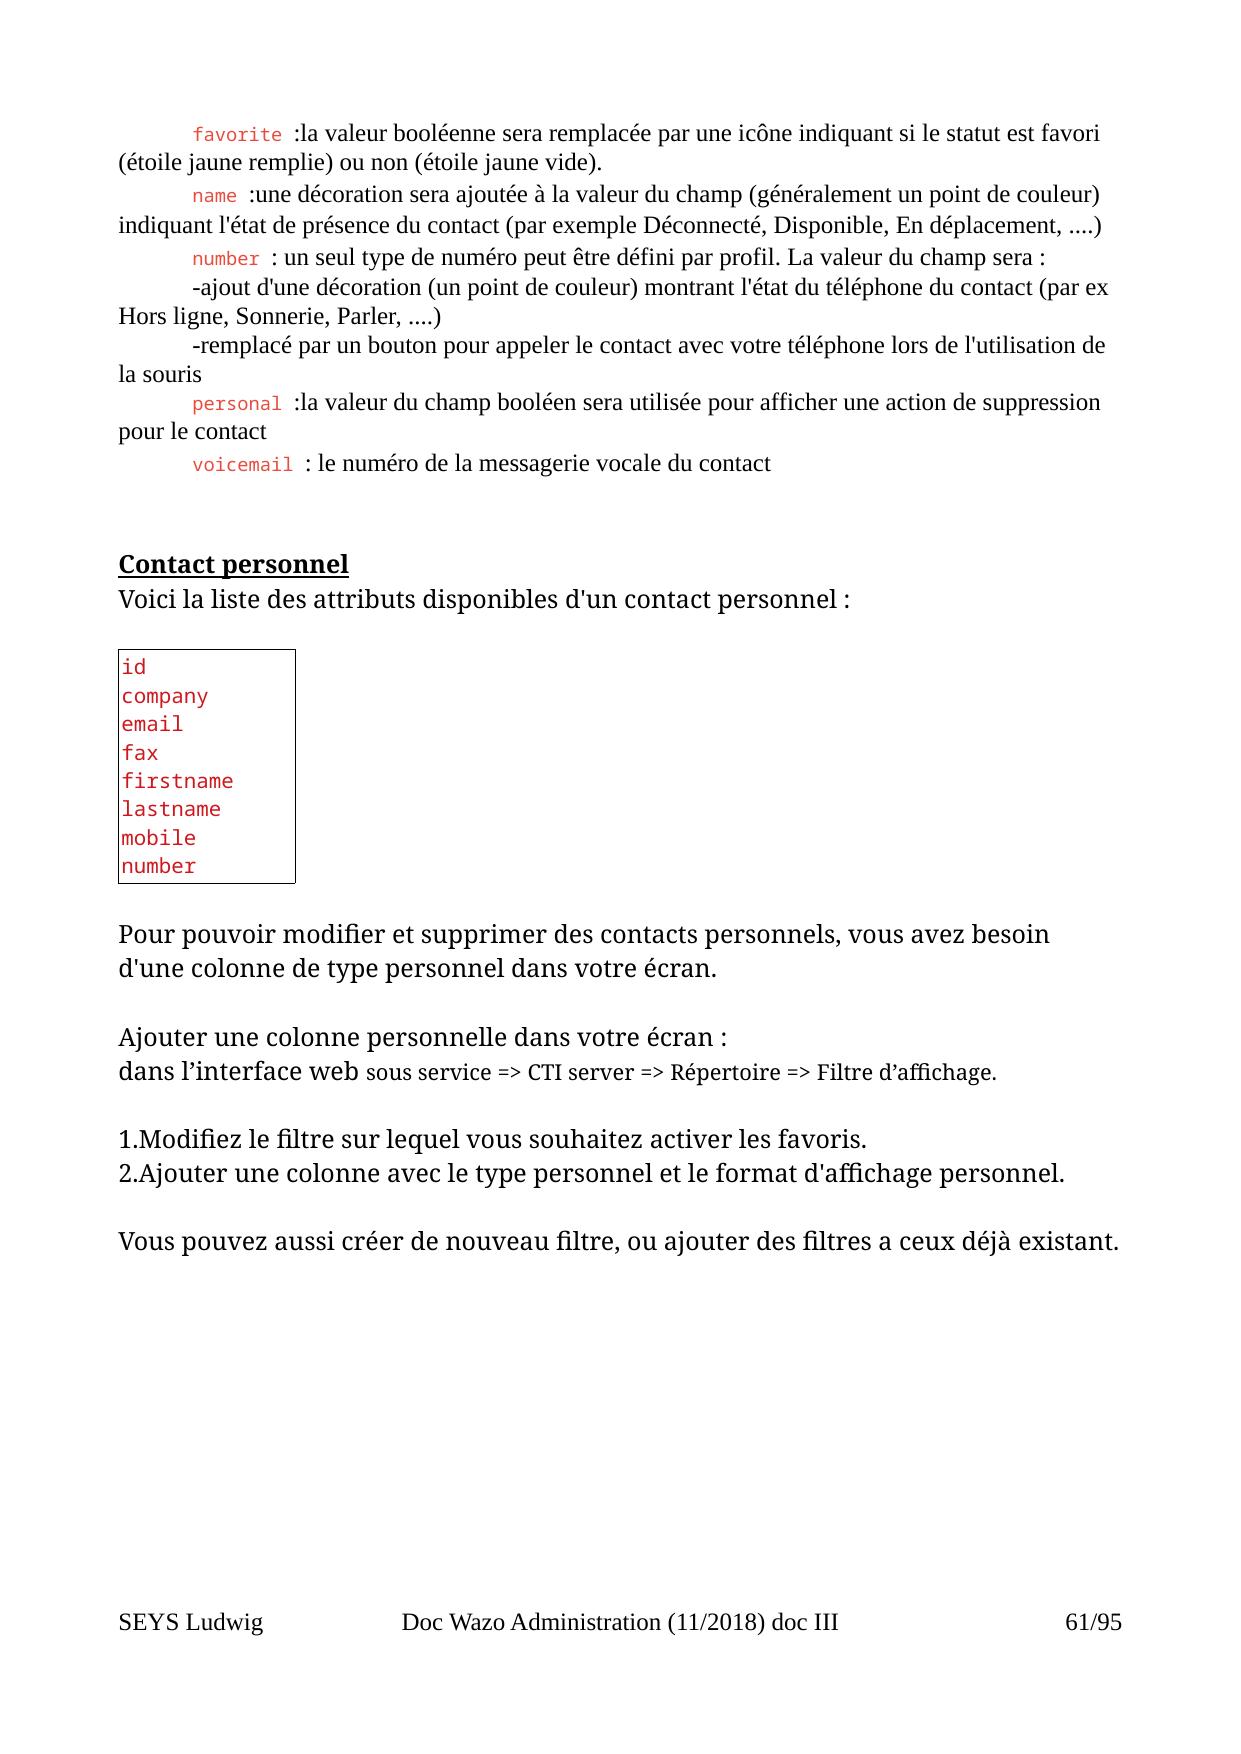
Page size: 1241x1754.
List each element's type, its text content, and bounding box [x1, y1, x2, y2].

text 2.Ajouter une colonne avec le type personnel et le format d'affichage personnel. [118, 1155, 1122, 1189]
text lastname [119, 792, 295, 820]
text voicemail : le numéro de la messagerie vocale du contact [118, 445, 1122, 479]
text firstname [119, 763, 295, 792]
text number : un seul type de numéro peut être défini par profil. La valeur du champ sera : [118, 238, 1122, 272]
text id [119, 650, 295, 678]
text 1.Modifiez le filtre sur lequel vous souhaitez activer les favoris. [118, 1121, 1122, 1155]
text fax [119, 735, 295, 763]
text -remplacé par un bouton pour appeler le contact avec votre téléphone lors de l'utilisation de la souris [118, 330, 1122, 387]
text mobile [119, 820, 295, 848]
text name :une décoration sera ajoutée à la valeur du champ (généralement un point de couleur) indiquant l'état de présence du contact (par exemple Déconnecté, Disponible, En déplacement, ....) [118, 176, 1122, 238]
text Ajouter une colonne personnelle dans votre écran : [118, 1019, 1122, 1053]
text Pour pouvoir modifier et supprimer des contacts personnels, vous avez besoin d'une colonne de type personnel dans votre écran. [118, 917, 1122, 985]
text number [119, 848, 295, 883]
text email [119, 706, 295, 735]
text Contact personnel [118, 547, 1122, 581]
text personal :la valeur du champ booléen sera utilisée pour afficher une action de suppression pour le contact [118, 387, 1122, 445]
text company [119, 678, 295, 706]
text dans l’interface web sous service => CTI server => Répertoire => Filtre d’affichage. [118, 1053, 1122, 1087]
text favorite :la valeur booléenne sera remplacée par une icône indiquant si le statut est favori (étoile jaune remplie) ou non (étoile jaune vide). [118, 118, 1122, 176]
text Vous pouvez aussi créer de nouveau filtre, ou ajouter des filtres a ceux déjà existant. [118, 1223, 1122, 1258]
text -ajout d'une décoration (un point de couleur) montrant l'état du téléphone du contact (par ex Hors ligne, Sonnerie, Parler, ....) [118, 272, 1122, 330]
text Voici la liste des attributs disponibles d'un contact personnel : [118, 581, 1122, 615]
